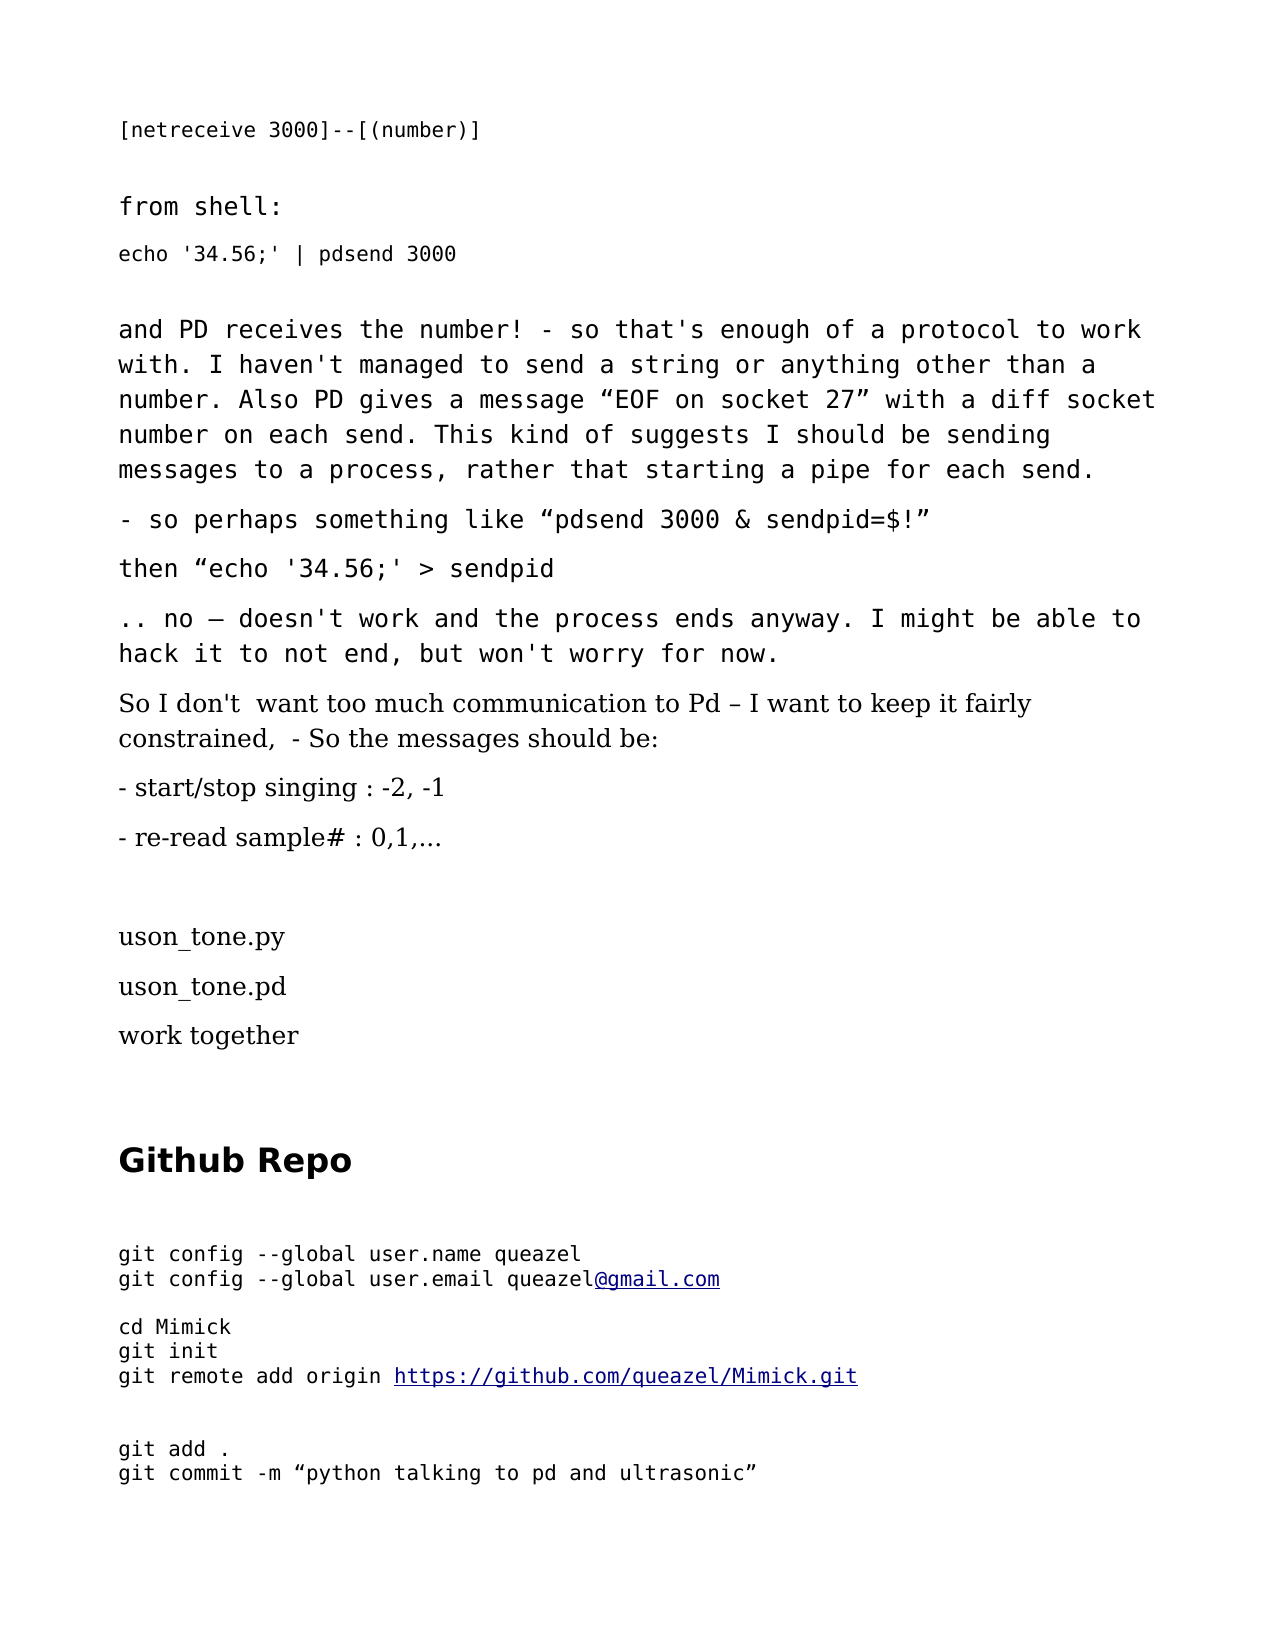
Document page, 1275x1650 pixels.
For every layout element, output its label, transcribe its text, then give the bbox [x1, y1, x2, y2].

text git remote add origin https://github.com/queazel/Mimick.git [118, 1364, 1157, 1388]
text work together [118, 1021, 1157, 1050]
subtitle Github Repo [118, 1141, 1157, 1180]
text git config --global user.email queazel@gmail.com [118, 1267, 1157, 1291]
text then “echo '34.56;' > sendpid [118, 554, 1157, 584]
text [netreceive 3000]--[(number)] [118, 118, 1157, 142]
text git config --global user.name queazel [118, 1242, 1157, 1267]
text from shell: [118, 192, 1157, 221]
text git commit -m “python talking to pd and ultrasonic” [118, 1461, 1157, 1485]
text echo '34.56;' | pdsend 3000 [118, 242, 1157, 266]
text - so perhaps something like “pdsend 3000 & sendpid=$!” [118, 505, 1157, 534]
text So I don't want too much communication to Pd – I want to keep it fairly constrained, - So the messages should be: [118, 689, 1157, 753]
text and PD receives the number! - so that's enough of a protocol to work with. I haven't managed to send a string or anything other than a number. Also PD gives a message “EOF on socket 27” with a diff socket number on each send. This kind of suggests I should be sending messages to a process, rather that starting a pipe for each send. [118, 315, 1157, 484]
text git add . [118, 1437, 1157, 1461]
text .. no – doesn't work and the process ends anyway. I might be able to hack it to not end, but won't worry for now. [118, 604, 1157, 668]
text - start/stop singing : -2, -1 [118, 773, 1157, 802]
text git init [118, 1339, 1157, 1364]
text cd Mimick [118, 1315, 1157, 1339]
text uson_tone.py [118, 922, 1157, 951]
text - re-read sample# : 0,1,... [118, 823, 1157, 852]
text uson_tone.pd [118, 972, 1157, 1001]
